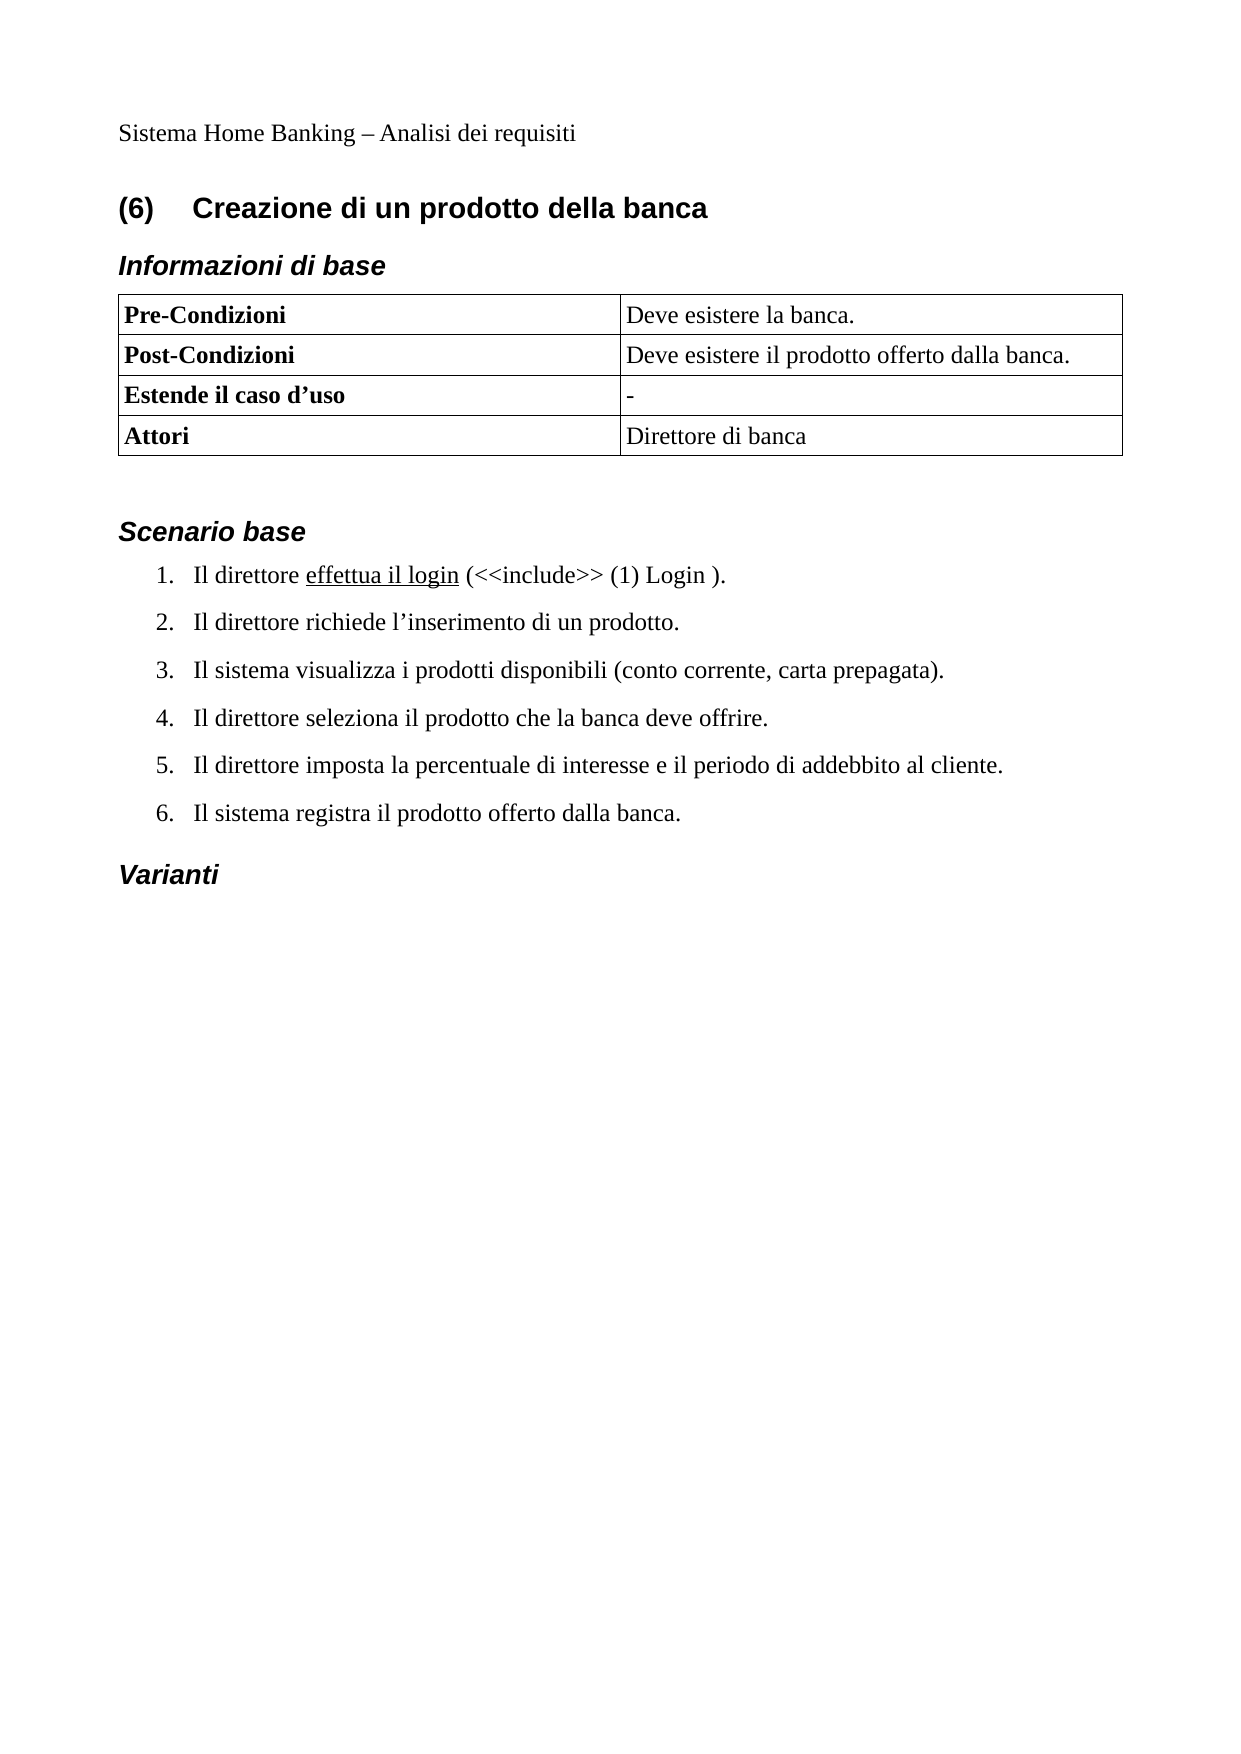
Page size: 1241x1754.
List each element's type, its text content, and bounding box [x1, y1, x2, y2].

table_cell Attori [119, 416, 620, 455]
list Il sistema registra il prodotto offerto dalla banca. [156, 798, 1122, 827]
list Il direttore imposta la percentuale di interesse e il periodo di addebbito al cliente. [156, 750, 1122, 779]
table_cell Estende il caso d’uso [119, 376, 620, 415]
table_cell Deve esistere il prodotto offerto dalla banca. [621, 335, 1122, 375]
list Il sistema visualizza i prodotti disponibili (conto corrente, carta prepagata). [156, 655, 1122, 684]
table_header Pre-Condizioni [119, 295, 620, 334]
table_cell Direttore di banca [621, 416, 1122, 455]
list Il direttore richiede l’inserimento di un prodotto. [156, 607, 1122, 636]
subtitle Scenario base [118, 516, 1122, 547]
subtitle Informazioni di base [118, 250, 1122, 282]
table_cell - [621, 376, 1122, 415]
table_header Deve esistere la banca. [621, 295, 1122, 334]
table_cell Post-Condizioni [119, 335, 620, 375]
list Il direttore effettua il login (<<include>> (1) Login ). [156, 560, 1122, 589]
list Il direttore seleziona il prodotto che la banca deve offrire. [156, 703, 1122, 731]
subtitle Varianti [118, 858, 1122, 890]
subtitle Creazione di un prodotto della banca [118, 191, 1122, 225]
